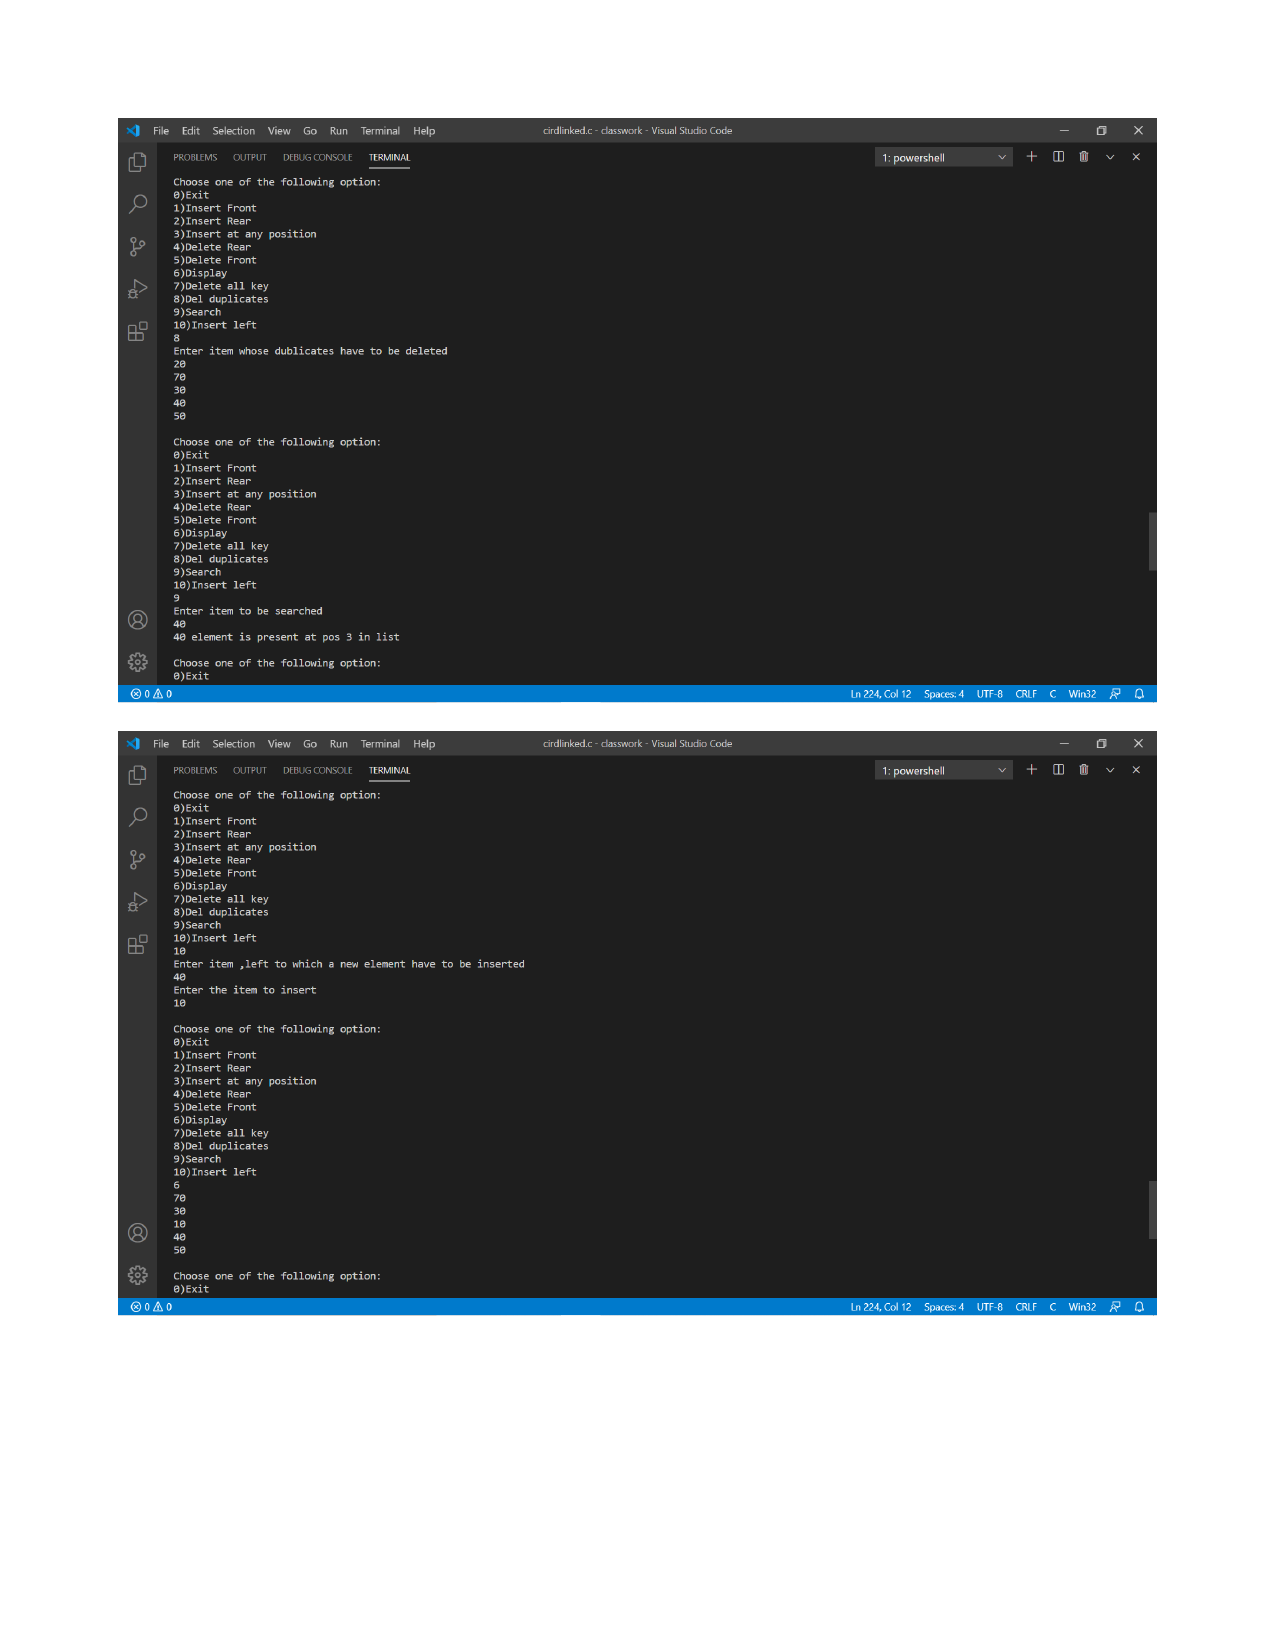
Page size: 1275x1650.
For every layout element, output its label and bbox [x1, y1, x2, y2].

picture [118, 731, 1157, 1316]
picture [118, 118, 1157, 703]
